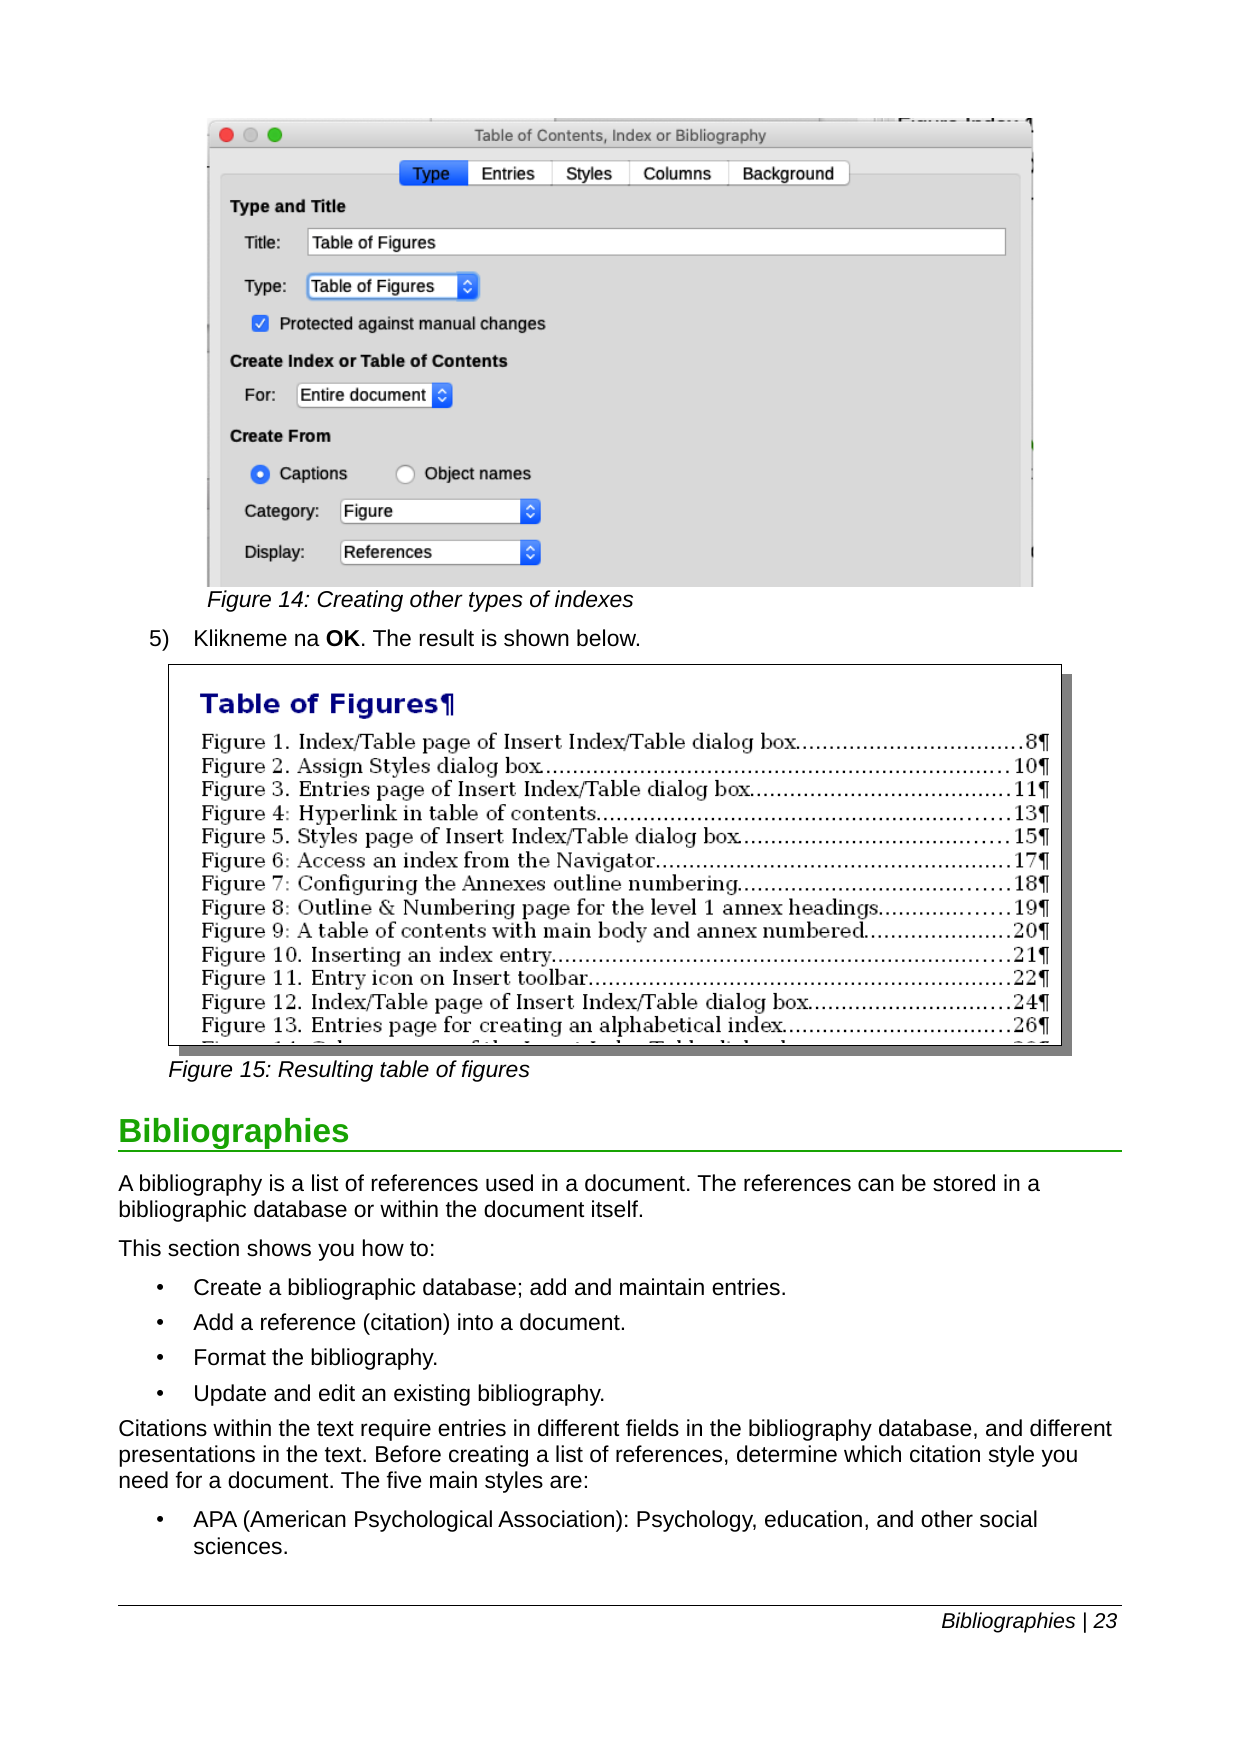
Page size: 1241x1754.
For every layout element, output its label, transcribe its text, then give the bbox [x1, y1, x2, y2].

list Create a bibliographic database; add and maintain entries. [156, 1274, 1122, 1300]
text Figure 15: Resulting table of figures [168, 1046, 1072, 1082]
picture [206, 118, 1034, 587]
list Add a reference (citation) into a document. [156, 1309, 1122, 1335]
picture [171, 667, 1059, 1043]
text Figure 14: Creating other types of indexes [207, 587, 1033, 613]
list Format the bibliography. [156, 1344, 1122, 1371]
list This section shows you how to: [118, 1235, 1122, 1261]
text Citations within the text require entries in different fields in the bibliography database, and different presentations in the text. Before creating a list of references, determine which citation style you need for a document. The five main styles are: [118, 1415, 1122, 1494]
list APA (American Psychological Association): Psychology, education, and other social sciences. [156, 1506, 1122, 1559]
list Update and edit an existing bibliography. [156, 1379, 1122, 1406]
list Klikneme na OK. The result is shown below. [169, 625, 1122, 651]
text A bibliography is a list of references used in a document. The references can be stored in a bibliographic database or within the document itself. [118, 1170, 1122, 1222]
subtitle Bibliographies [118, 1112, 1122, 1150]
